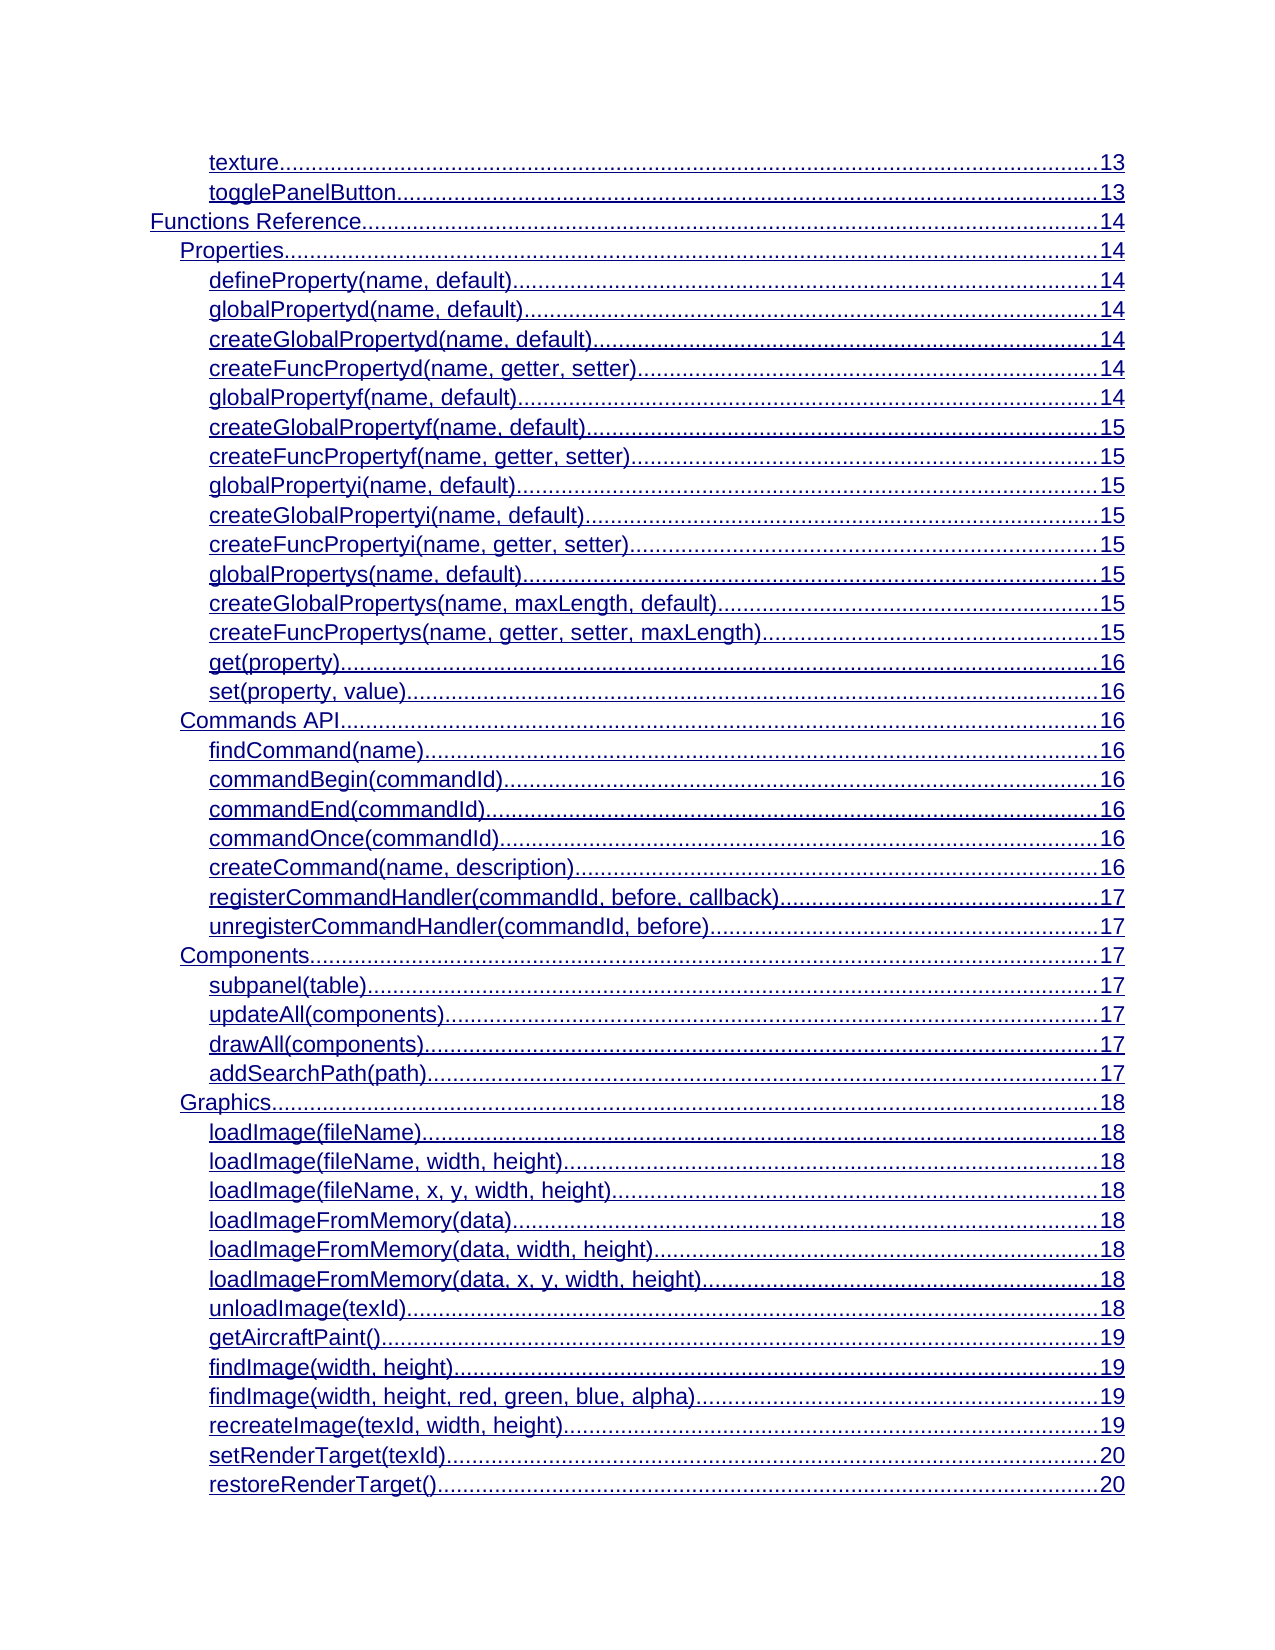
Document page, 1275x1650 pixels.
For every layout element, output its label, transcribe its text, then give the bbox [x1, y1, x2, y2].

text updateAll(components) 17 [209, 1002, 1125, 1024]
text createFuncPropertys(name, getter, setter, maxLength) 15 [209, 620, 1125, 642]
text createFuncPropertyi(name, getter, setter) 15 [209, 532, 1125, 554]
text globalPropertys(name, default) 15 [209, 561, 1125, 583]
text globalPropertyd(name, default) 14 [209, 297, 1125, 319]
text setRenderTarget(texId) 20 [209, 1442, 1125, 1465]
text texture 13 [209, 150, 1125, 172]
text set(property, value) 16 [209, 679, 1125, 701]
text Components 17 [179, 943, 1125, 965]
text createGlobalPropertys(name, maxLength, default) 15 [209, 591, 1125, 613]
text unregisterCommandHandler(commandId, before) 17 [209, 914, 1125, 936]
text get(property) 16 [209, 649, 1125, 671]
text loadImageFromMemory(data, x, y, width, height) 18 [209, 1266, 1125, 1288]
text createGlobalPropertyf(name, default) 15 [209, 414, 1125, 436]
text findImage(width, height, red, green, blue, alpha) 19 [209, 1384, 1125, 1406]
text globalPropertyi(name, default) 15 [209, 473, 1125, 495]
text commandBegin(commandId) 16 [209, 767, 1125, 789]
text drawAll(components) 17 [209, 1031, 1125, 1053]
text Commands API 16 [179, 708, 1125, 730]
text globalPropertyf(name, default) 14 [209, 385, 1125, 407]
text createCommand(name, description) 16 [209, 855, 1125, 877]
text Graphics 18 [179, 1090, 1125, 1112]
text togglePanelButton 13 [209, 179, 1125, 201]
text addSearchPath(path) 17 [209, 1061, 1125, 1083]
text createGlobalPropertyi(name, default) 15 [209, 502, 1125, 525]
text restoreRenderTarget() 20 [209, 1472, 1125, 1494]
text subpanel(table) 17 [209, 972, 1125, 995]
text getAircraftPaint() 19 [209, 1325, 1125, 1347]
text registerCommandHandler(commandId, before, callback) 17 [209, 884, 1125, 906]
text loadImage(fileName) 18 [209, 1119, 1125, 1141]
text loadImageFromMemory(data) 18 [209, 1207, 1125, 1230]
text commandEnd(commandId) 16 [209, 796, 1125, 818]
text createGlobalPropertyd(name, default) 14 [209, 326, 1125, 348]
text findImage(width, height) 19 [209, 1354, 1125, 1376]
text commandOnce(commandId) 16 [209, 826, 1125, 848]
text loadImageFromMemory(data, width, height) 18 [209, 1237, 1125, 1259]
text loadImage(fileName, width, height) 18 [209, 1149, 1125, 1171]
text createFuncPropertyf(name, getter, setter) 15 [209, 444, 1125, 466]
text createFuncPropertyd(name, getter, setter) 14 [209, 356, 1125, 378]
text Properties 14 [179, 238, 1125, 260]
text unloadImage(texId) 18 [209, 1296, 1125, 1318]
text Functions Reference 14 [150, 209, 1125, 231]
text defineProperty(name, default) 14 [209, 267, 1125, 290]
text findCommand(name) 16 [209, 737, 1125, 760]
text loadImage(fileName, x, y, width, height) 18 [209, 1178, 1125, 1200]
text recreateImage(texId, width, height) 19 [209, 1413, 1125, 1435]
